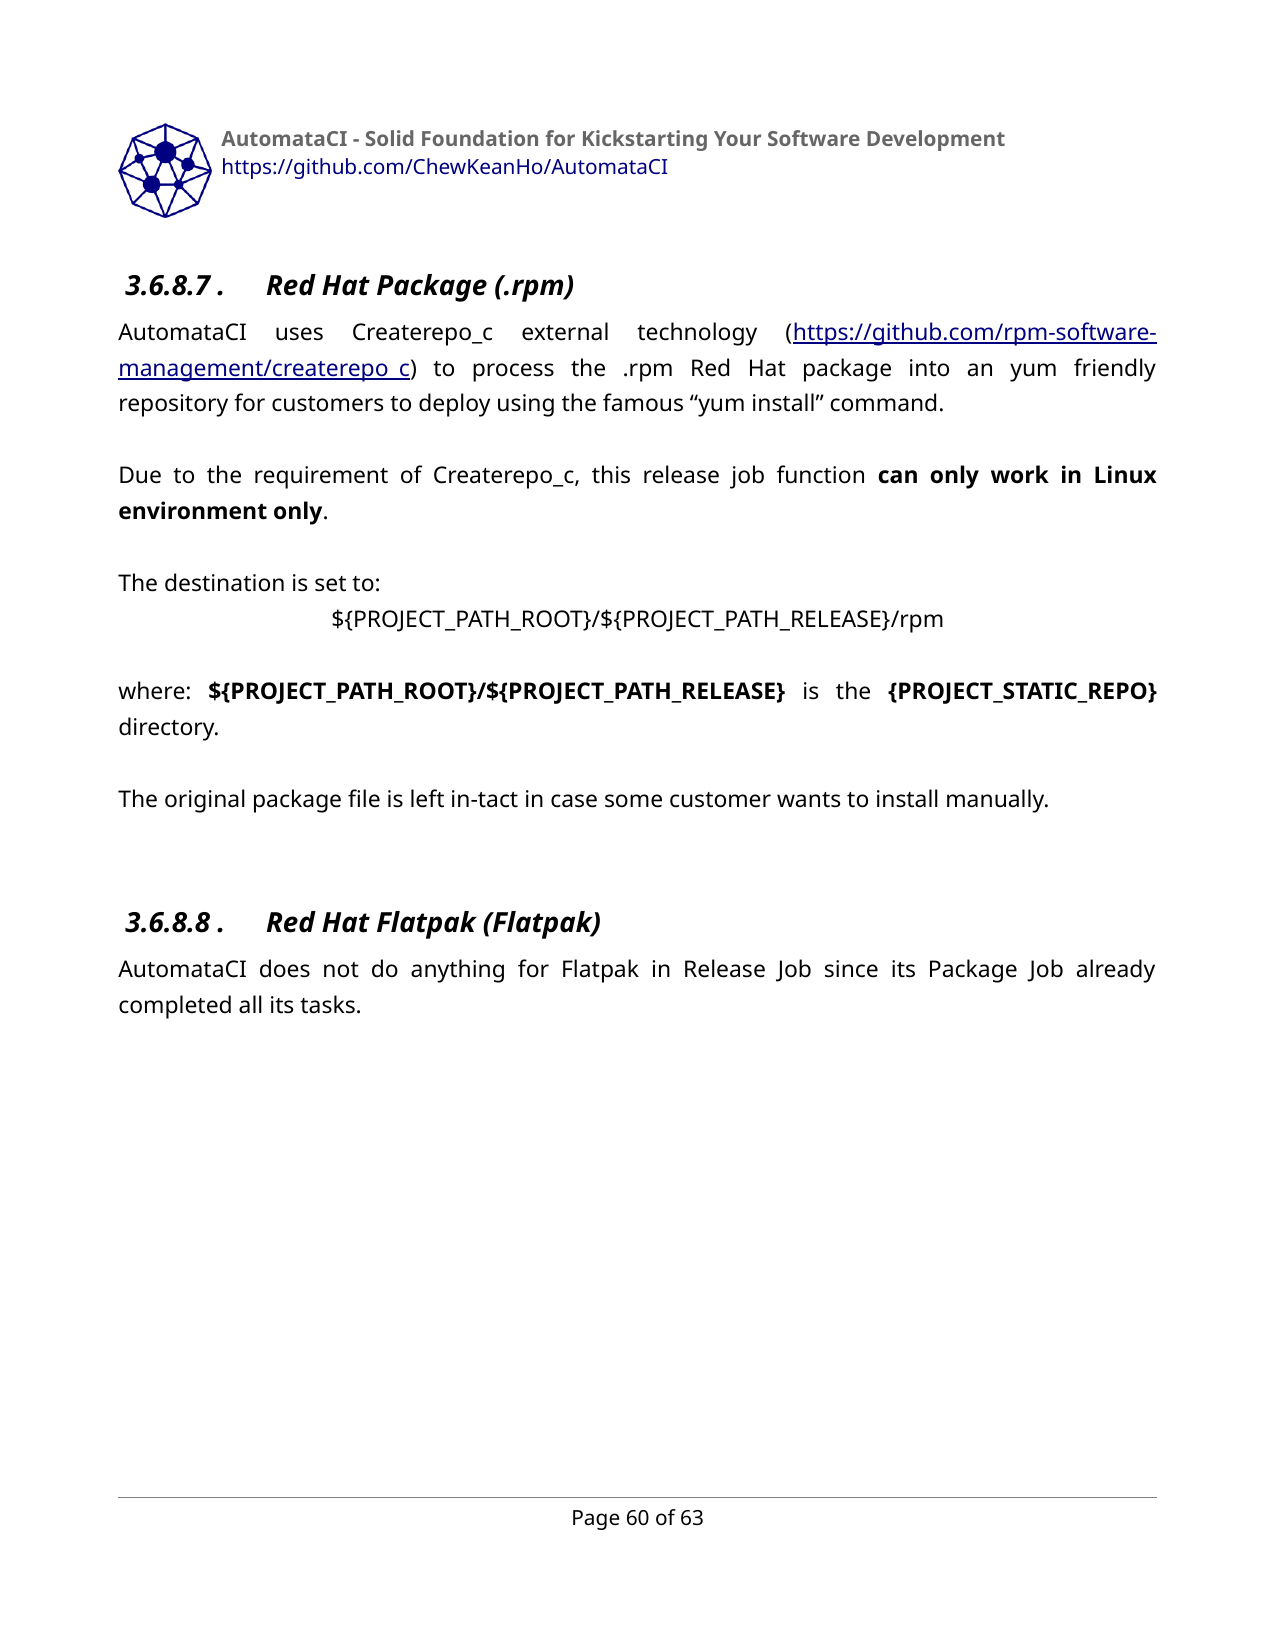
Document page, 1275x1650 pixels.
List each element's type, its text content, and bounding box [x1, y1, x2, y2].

subtitle Red Hat Flatpak (Flatpak) [118, 903, 1157, 941]
text where: ${PROJECT_PATH_ROOT}/${PROJECT_PATH_RELEASE} is the {PROJECT_STATIC_REPO} directory. [118, 675, 1157, 742]
picture [118, 123, 212, 218]
text AutomataCI does not do anything for Flatpak in Release Job since its Package Job already completed all its tasks. [118, 953, 1157, 1020]
text AutomataCI uses Createrepo_c external technology (https://github.com/rpm-software-management/createrepo_c) to process the .rpm Red Hat package into an yum friendly repository for customers to deploy using the famous “yum install” command. [118, 316, 1157, 419]
text The destination is set to: [118, 567, 1157, 598]
text ${PROJECT_PATH_ROOT}/${PROJECT_PATH_RELEASE}/rpm [118, 603, 1157, 634]
subtitle Red Hat Package (.rpm) [118, 265, 1157, 303]
text The original package file is left in-tact in case some customer wants to install manually. [118, 783, 1157, 814]
text Due to the requirement of Createrepo_c, this release job function can only work in Linux environment only. [118, 459, 1157, 526]
